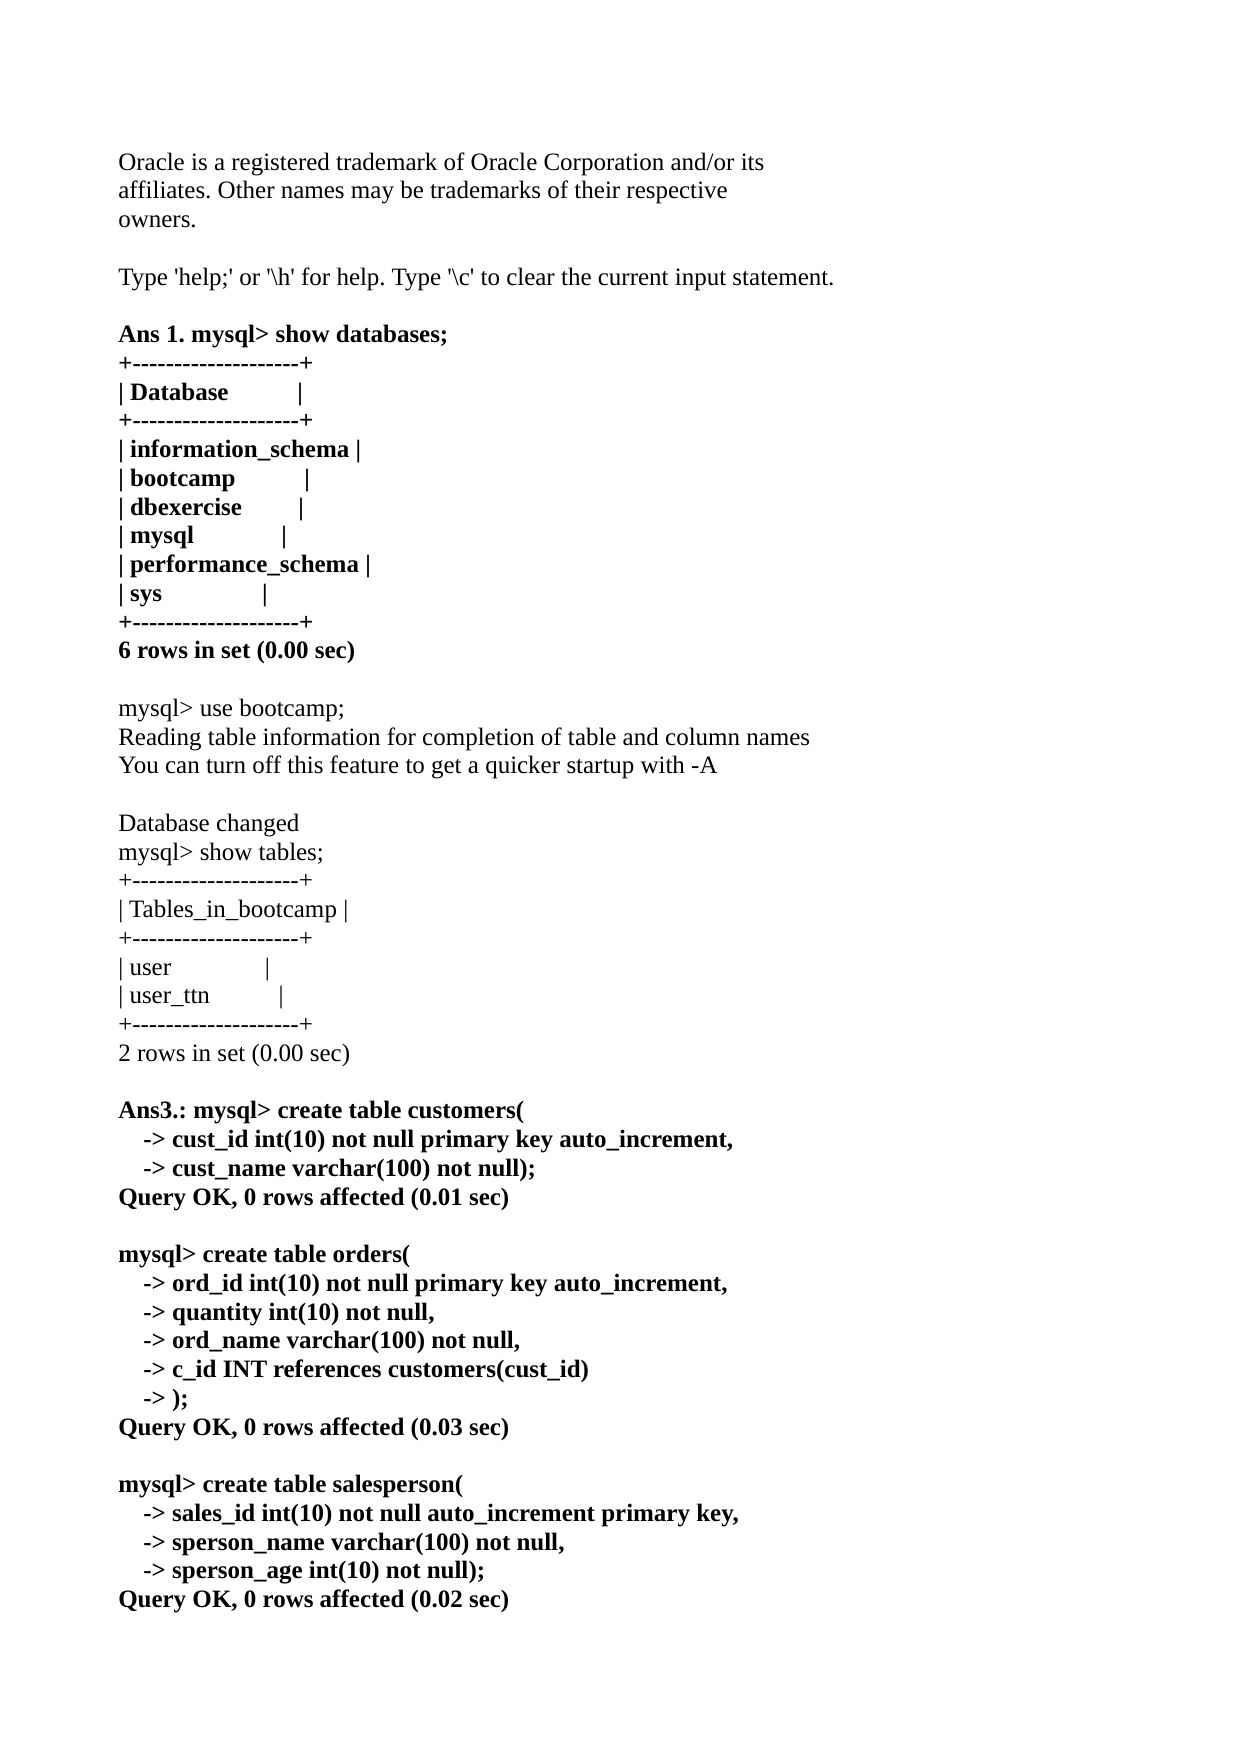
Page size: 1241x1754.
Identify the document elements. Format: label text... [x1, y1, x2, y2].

text -> sperson_age int(10) not null); [118, 1556, 1122, 1584]
text Type 'help;' or '\h' for help. Type '\c' to clear the current input statement. [118, 262, 1122, 291]
text Reading table information for completion of table and column names [118, 722, 1122, 751]
text mysql> show tables; [118, 837, 1122, 866]
text -> ord_name varchar(100) not null, [118, 1326, 1122, 1354]
text -> cust_name varchar(100) not null); [118, 1153, 1122, 1182]
text | Database | [118, 377, 1122, 406]
text +--------------------+ [118, 1009, 1122, 1038]
text -> ord_id int(10) not null primary key auto_increment, [118, 1268, 1122, 1297]
text 6 rows in set (0.00 sec) [118, 636, 1122, 664]
text +--------------------+ [118, 866, 1122, 894]
text Oracle is a registered trademark of Oracle Corporation and/or its [118, 147, 1122, 176]
text mysql> use bootcamp; [118, 693, 1122, 722]
text | dbexercise | [118, 492, 1122, 521]
text | mysql | [118, 521, 1122, 549]
text | bootcamp | [118, 463, 1122, 492]
text +--------------------+ [118, 923, 1122, 952]
text You can turn off this feature to get a quicker startup with -A [118, 751, 1122, 779]
text | performance_schema | [118, 549, 1122, 578]
text +--------------------+ [118, 348, 1122, 377]
text 2 rows in set (0.00 sec) [118, 1038, 1122, 1067]
text Query OK, 0 rows affected (0.03 sec) [118, 1412, 1122, 1441]
text -> c_id INT references customers(cust_id) [118, 1354, 1122, 1383]
text -> cust_id int(10) not null primary key auto_increment, [118, 1124, 1122, 1153]
text | sys | [118, 578, 1122, 607]
text owners. [118, 204, 1122, 233]
text Query OK, 0 rows affected (0.02 sec) [118, 1584, 1122, 1613]
text -> sperson_name varchar(100) not null, [118, 1527, 1122, 1556]
text +--------------------+ [118, 406, 1122, 434]
text +--------------------+ [118, 607, 1122, 636]
text -> ); [118, 1383, 1122, 1412]
text | information_schema | [118, 434, 1122, 463]
text -> quantity int(10) not null, [118, 1297, 1122, 1326]
text Database changed [118, 808, 1122, 837]
text Query OK, 0 rows affected (0.01 sec) [118, 1182, 1122, 1211]
text | Tables_in_bootcamp | [118, 894, 1122, 923]
text Ans3.: mysql> create table customers( [118, 1096, 1122, 1124]
text affiliates. Other names may be trademarks of their respective [118, 176, 1122, 204]
text mysql> create table orders( [118, 1239, 1122, 1268]
text -> sales_id int(10) not null auto_increment primary key, [118, 1498, 1122, 1527]
text Ans 1. mysql> show databases; [118, 319, 1122, 348]
text | user | [118, 952, 1122, 981]
text mysql> create table salesperson( [118, 1469, 1122, 1498]
text | user_ttn | [118, 981, 1122, 1009]
